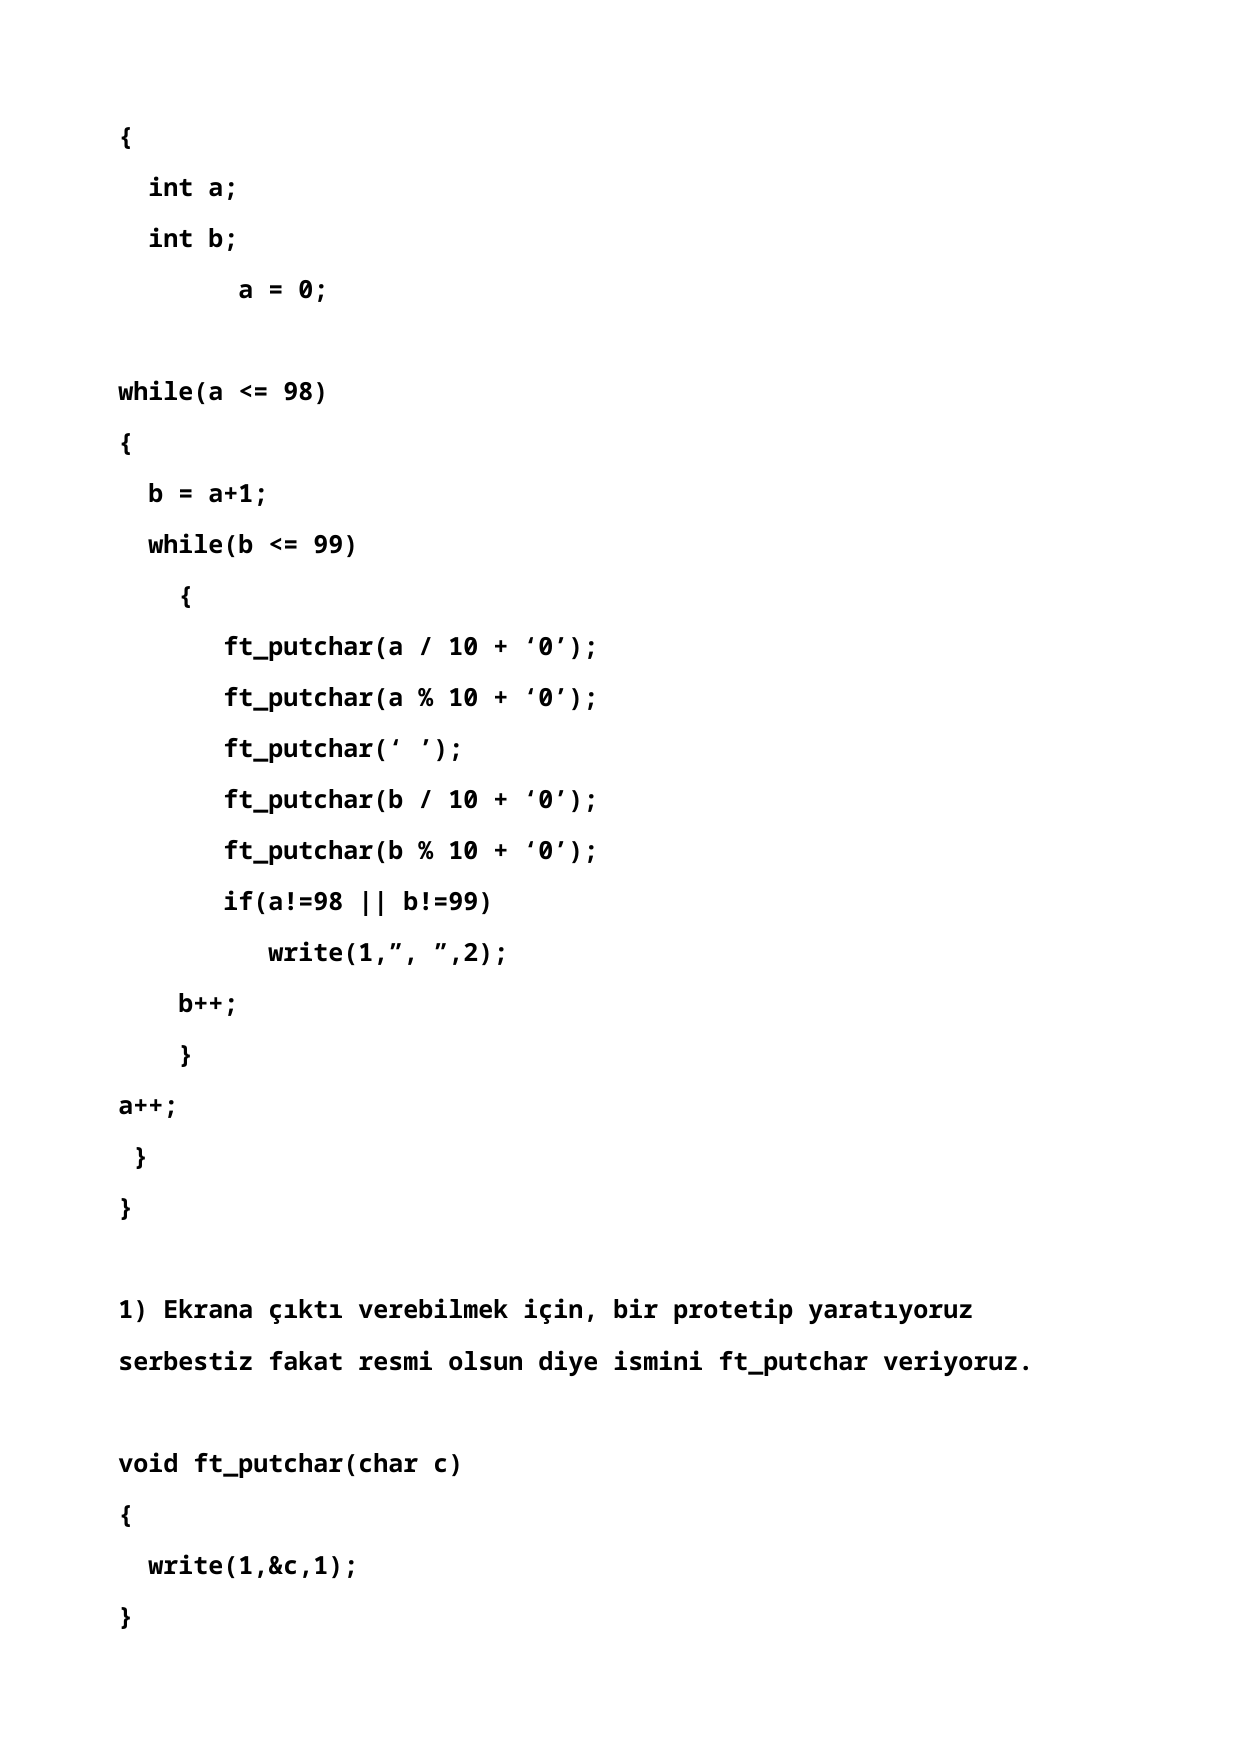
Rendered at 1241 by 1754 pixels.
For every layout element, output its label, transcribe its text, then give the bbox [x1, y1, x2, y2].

text } [118, 1037, 1122, 1071]
text b++; [118, 986, 1122, 1020]
text a = 0; [118, 271, 1122, 305]
text ft_putchar(b % 10 + ‘0’); [118, 833, 1122, 867]
text int a; [118, 169, 1122, 203]
text { [118, 118, 1122, 152]
text } [118, 1598, 1122, 1632]
text if(a!=98 || b!=99) [118, 884, 1122, 918]
text ft_putchar(b / 10 + ‘0’); [118, 782, 1122, 816]
text ft_putchar(a / 10 + ‘0’); [118, 628, 1122, 663]
text { [118, 424, 1122, 458]
text { [118, 1496, 1122, 1530]
text write(1,”, ”,2); [118, 935, 1122, 969]
text ft_putchar(a % 10 + ‘0’); [118, 679, 1122, 714]
text ft_putchar(‘ ’); [118, 731, 1122, 765]
text a++; [118, 1088, 1122, 1122]
text { [118, 577, 1122, 612]
text void ft_putchar(char c) [118, 1445, 1122, 1479]
text 1) Ekrana çıktı verebilmek için, bir protetip yaratıyoruz serbestiz fakat resmi olsun diye ismini ft_putchar veriyoruz. [118, 1292, 1122, 1377]
text while(b <= 99) [118, 526, 1122, 561]
text } [118, 1190, 1122, 1224]
text int b; [118, 220, 1122, 254]
text b = a+1; [118, 475, 1122, 509]
text } [118, 1139, 1122, 1173]
text while(a <= 98) [118, 373, 1122, 407]
text write(1,&c,1); [118, 1547, 1122, 1581]
